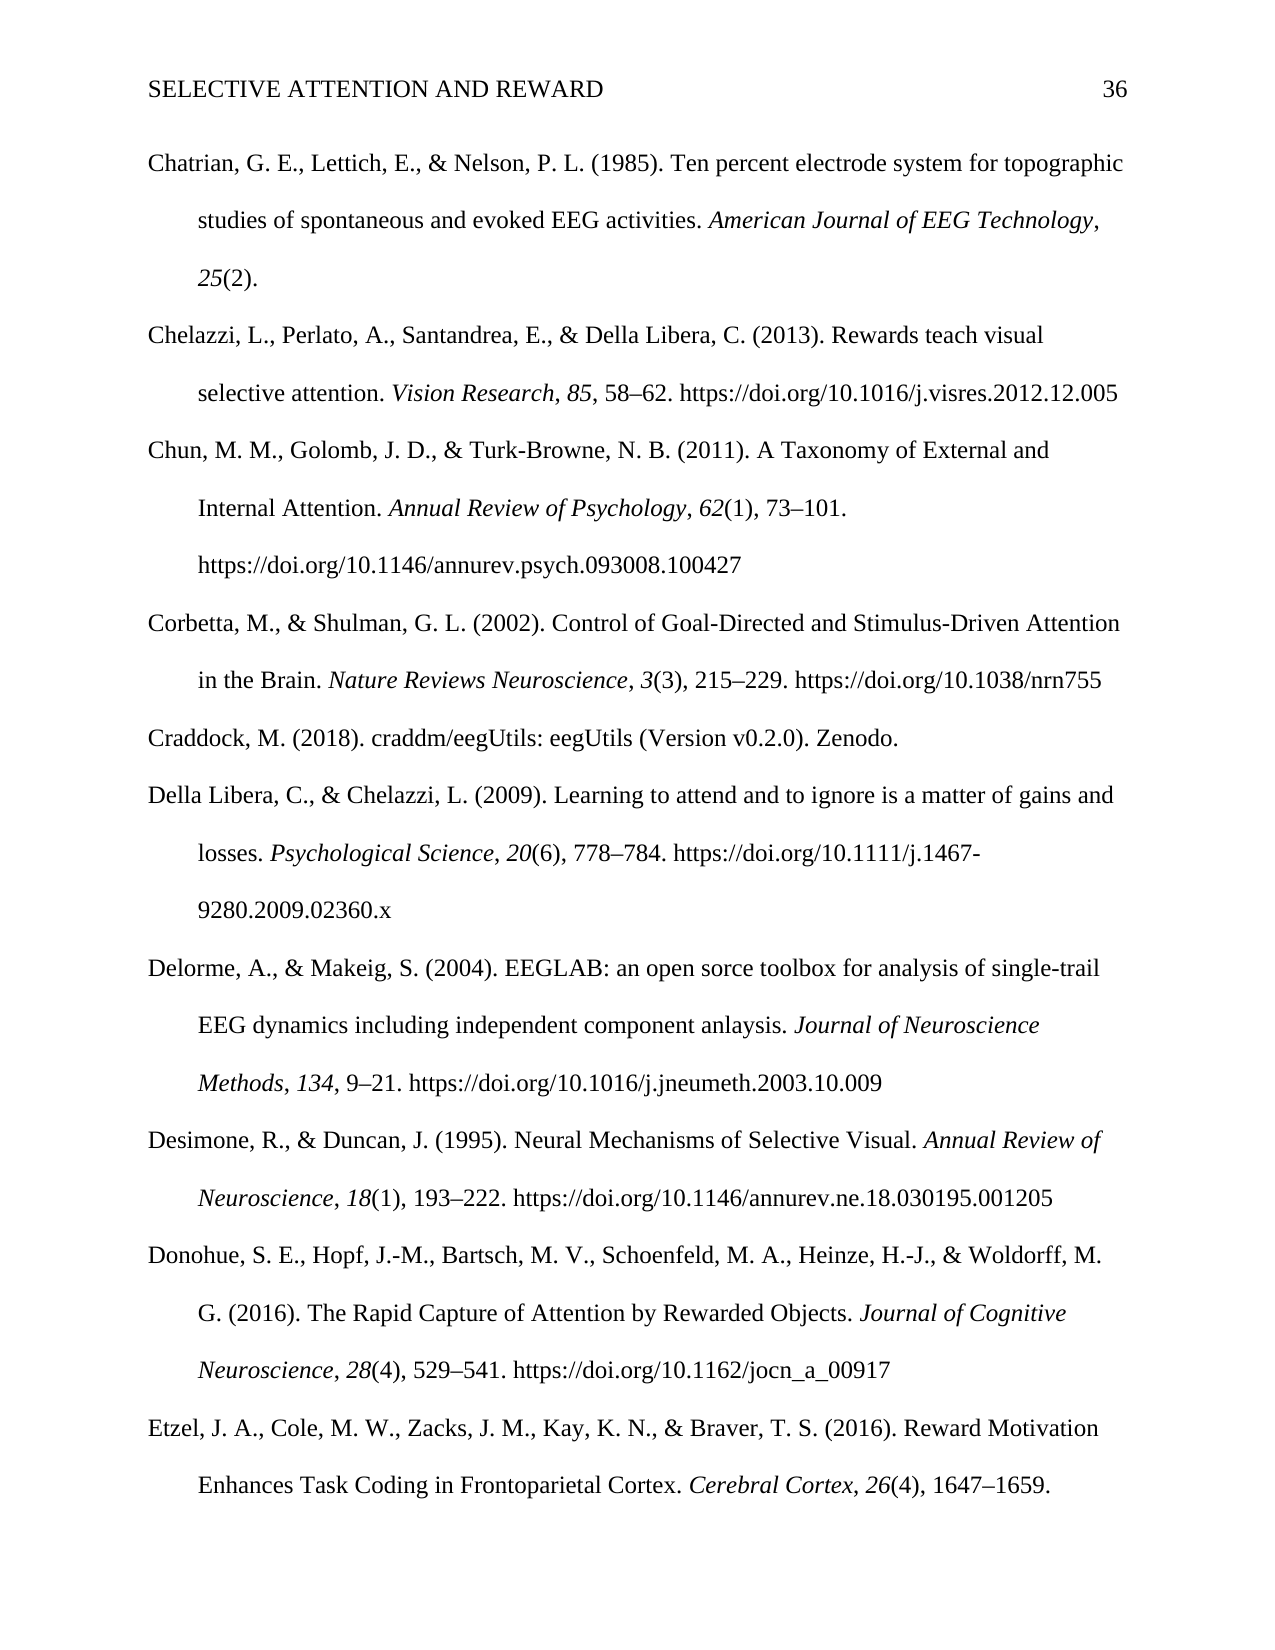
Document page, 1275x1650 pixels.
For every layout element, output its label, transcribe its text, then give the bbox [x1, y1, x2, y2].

text Donohue, S. E., Hopf, J.-M., Bartsch, M. V., Schoenfeld, M. A., Heinze, H.-J., & Woldorff, M. G. (2016). The Rapid Capture of Attention by Rewarded Objects. Journal of Cognitive Neuroscience, 28(4), 529–541. https://doi.org/10.1162/jocn_a_00917 [148, 1240, 1127, 1384]
text Chelazzi, L., Perlato, A., Santandrea, E., & Della Libera, C. (2013). Rewards teach visual selective attention. Vision Research, 85, 58–62. https://doi.org/10.1016/j.visres.2012.12.005 [148, 320, 1127, 406]
text Corbetta, M., & Shulman, G. L. (2002). Control of Goal-Directed and Stimulus-Driven Attention in the Brain. Nature Reviews Neuroscience, 3(3), 215–229. https://doi.org/10.1038/nrn755 [148, 608, 1127, 694]
text Della Libera, C., & Chelazzi, L. (2009). Learning to attend and to ignore is a matter of gains and losses. Psychological Science, 20(6), 778–784. https://doi.org/10.1111/j.1467-9280.2009.02360.x [148, 780, 1127, 924]
text Craddock, M. (2018). craddm/eegUtils: eegUtils (Version v0.2.0). Zenodo. [148, 723, 1127, 751]
text Desimone, R., & Duncan, J. (1995). Neural Mechanisms of Selective Visual. Annual Review of Neuroscience, 18(1), 193–222. https://doi.org/10.1146/annurev.ne.18.030195.001205 [148, 1125, 1127, 1211]
text Chun, M. M., Golomb, J. D., & Turk-Browne, N. B. (2011). A Taxonomy of External and Internal Attention. Annual Review of Psychology, 62(1), 73–101. https://doi.org/10.1146/annurev.psych.093008.100427 [148, 435, 1127, 579]
text Chatrian, G. E., Lettich, E., & Nelson, P. L. (1985). Ten percent electrode system for topographic studies of spontaneous and evoked EEG activities. American Journal of EEG Technology, 25(2). [148, 148, 1127, 291]
text Etzel, J. A., Cole, M. W., Zacks, J. M., Kay, K. N., & Braver, T. S. (2016). Reward Motivation Enhances Task Coding in Frontoparietal Cortex. Cerebral Cortex, 26(4), 1647–1659. [148, 1413, 1127, 1499]
text Delorme, A., & Makeig, S. (2004). EEGLAB: an open sorce toolbox for analysis of single-trail EEG dynamics including independent component anlaysis. Journal of Neuroscience Methods, 134, 9–21. https://doi.org/10.1016/j.jneumeth.2003.10.009 [148, 953, 1127, 1096]
